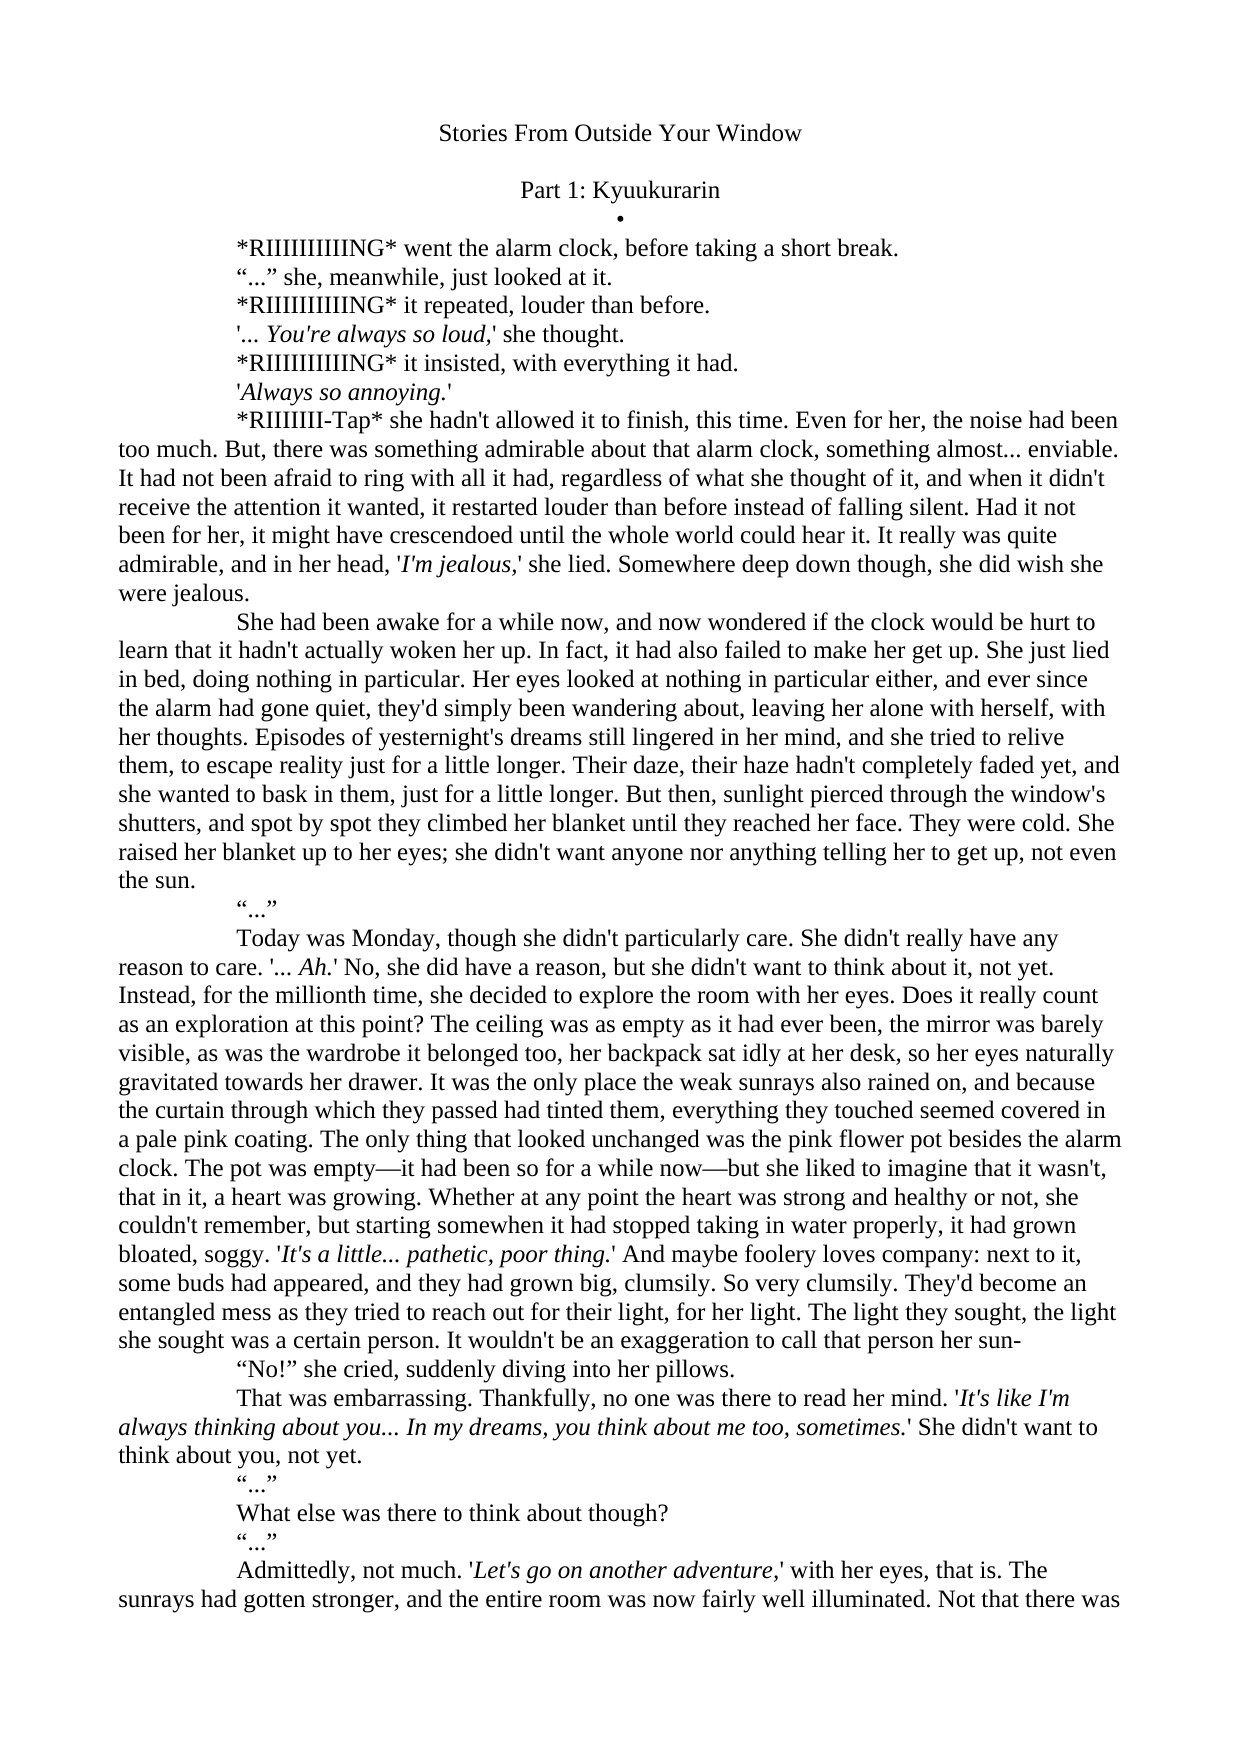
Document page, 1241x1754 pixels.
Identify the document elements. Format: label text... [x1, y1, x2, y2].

text '... You're always so loud,' she thought. [118, 319, 1122, 348]
text *RIIIIIIIIIING* it repeated, louder than before. [118, 291, 1122, 319]
text That was embarrassing. Thankfully, no one was there to read her mind. 'It's like I'm always thinking about you... In my dreams, you think about me too, sometimes.' She didn't want to think about you, not yet. [118, 1383, 1122, 1469]
text 'Always so annoying.' [118, 377, 1122, 406]
text *RIIIIIII-Tap* she hadn't allowed it to finish, this time. Even for her, the noise had been too much. But, there was something admirable about that alarm clock, something almost... enviable. It had not been afraid to ring with all it had, regardless of what she thought of it, and when it didn't receive the attention it wanted, it restarted louder than before instead of falling silent. Had it not been for her, it might have crescendoed until the whole world could hear it. It really was quite admirable, and in her head, 'I'm jealous,' she lied. Somewhere deep down though, she did wish she were jealous. [118, 406, 1122, 607]
text What else was there to think about though? [118, 1498, 1122, 1527]
text Today was Monday, though she didn't particularly care. She didn't really have any reason to care. '... Ah.' No, she did have a reason, but she didn't want to think about it, not yet. Instead, for the millionth time, she decided to explore the room with her eyes. Does it really count as an exploration at this point? The ceiling was as empty as it had ever been, the mirror was barely visible, as was the wardrobe it belonged too, her backpack sat idly at her desk, so her eyes naturally gravitated towards her drawer. It was the only place the weak sunrays also rained on, and because the curtain through which they passed had tinted them, everything they touched seemed covered in a pale pink coating. The only thing that looked unchanged was the pink flower pot besides the alarm clock. The pot was empty—it had been so for a while now—but she liked to imagine that it wasn't, that in it, a heart was growing. Whether at any point the heart was strong and healthy or not, she couldn't remember, but starting somewhen it had stopped taking in water properly, it had grown bloated, soggy. 'It's a little... pathetic, poor thing.' And maybe foolery loves company: next to it, some buds had appeared, and they had grown big, clumsily. So very clumsily. They'd become an entangled mess as they tried to reach out for their light, for her light. The light they sought, the light she sought was a certain person. It wouldn't be an exaggeration to call that person her sun- [118, 923, 1122, 1354]
text *RIIIIIIIIIING* went the alarm clock, before taking a short break. [118, 233, 1122, 262]
text Stories From Outside Your Window [118, 118, 1122, 147]
text Admittedly, not much. 'Let's go on another adventure,' with her eyes, that is. The sunrays had gotten stronger, and the entire room was now fairly well illuminated. Not that there was [118, 1556, 1122, 1613]
text “...” she, meanwhile, just looked at it. [118, 262, 1122, 291]
text “...” [118, 894, 1122, 923]
text “...” [118, 1527, 1122, 1556]
text • [118, 204, 1122, 233]
text She had been awake for a while now, and now wondered if the clock would be hurt to learn that it hadn't actually woken her up. In fact, it had also failed to make her get up. She just lied in bed, doing nothing in particular. Her eyes looked at nothing in particular either, and ever since the alarm had gone quiet, they'd simply been wandering about, leaving her alone with herself, with her thoughts. Episodes of yesternight's dreams still lingered in her mind, and she tried to relive them, to escape reality just for a little longer. Their daze, their haze hadn't completely faded yet, and she wanted to bask in them, just for a little longer. But then, sunlight pierced through the window's shutters, and spot by spot they climbed her blanket until they reached her face. They were cold. She raised her blanket up to her eyes; she didn't want anyone nor anything telling her to get up, not even the sun. [118, 607, 1122, 894]
text “...” [118, 1469, 1122, 1498]
text *RIIIIIIIIIING* it insisted, with everything it had. [118, 348, 1122, 377]
text Part 1: Kyuukurarin [118, 176, 1122, 204]
text “No!” she cried, suddenly diving into her pillows. [118, 1354, 1122, 1383]
